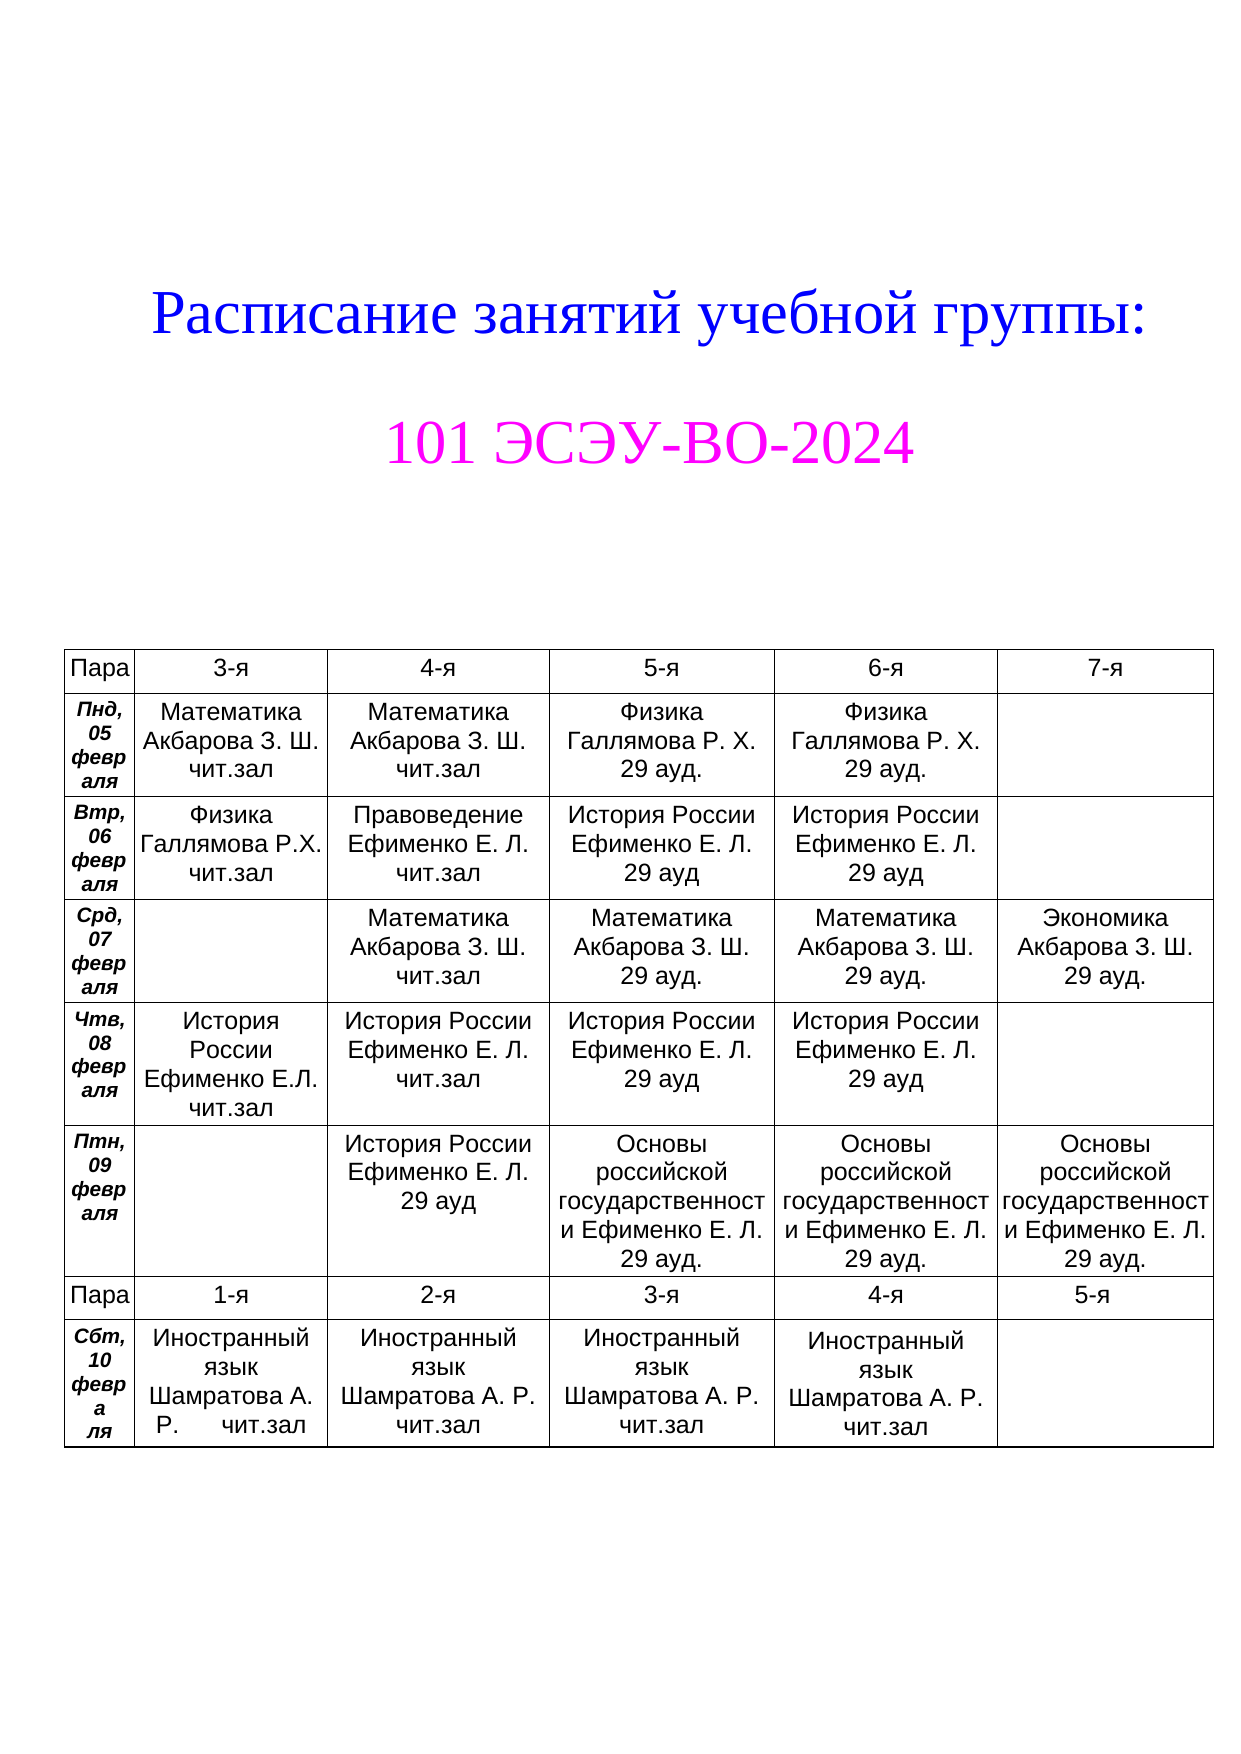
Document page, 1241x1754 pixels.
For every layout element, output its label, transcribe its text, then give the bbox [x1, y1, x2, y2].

table_cell История России Ефименко Е. Л. 29 ауд [550, 1003, 774, 1124]
table_cell Правоведение Ефименко Е. Л. чит.зал [328, 797, 549, 899]
table_cell История России Ефименко Е. Л. 29 ауд [775, 1003, 997, 1124]
table_cell Срд, 07 февраля [65, 900, 134, 1002]
table_cell 2-я [328, 1277, 549, 1319]
table_cell Иностранный язык Шамратова А. Р. чит.зал [328, 1320, 549, 1446]
table_cell Иностранный язык Шамратова А. Р. чит.зал [135, 1320, 327, 1446]
table_cell История России Ефименко Е. Л. 29 ауд [775, 797, 997, 899]
table_cell История России Ефименко Е.Л. чит.зал [135, 1003, 327, 1124]
table_cell История России Ефименко Е. Л. 29 ауд [328, 1126, 549, 1276]
table_header Пара [65, 650, 134, 693]
table_cell Физика Галлямова Р. Х. 29 ауд. [550, 694, 774, 796]
table_cell 1-я [135, 1277, 327, 1319]
table_cell Математика Акбарова З. Ш. 29 ауд. [775, 900, 997, 1002]
table_header 6-я [775, 650, 997, 693]
text 101 ЭСЭУ-ВО-2024 [118, 404, 1181, 477]
table_cell Чтв, 08 февраля [65, 1003, 134, 1124]
table_header 7-я [998, 650, 1213, 693]
text Расписание занятий учебной группы: [118, 275, 1181, 347]
table_cell Экономика Акбарова З. Ш. 29 ауд. [998, 900, 1213, 1002]
table_cell История России Ефименко Е. Л. 29 ауд [550, 797, 774, 899]
table_cell Сбт, 10 февра ля [65, 1320, 134, 1446]
table_cell Математика Акбарова З. Ш. чит.зал [328, 694, 549, 796]
table_cell Математика Акбарова З. Ш. 29 ауд. [550, 900, 774, 1002]
table_cell История России Ефименко Е. Л. чит.зал [328, 1003, 549, 1124]
table_header 3-я [135, 650, 327, 693]
table_cell [135, 900, 327, 1002]
table_cell Математика Акбарова З. Ш. чит.зал [135, 694, 327, 796]
table_cell Иностранный язык Шамратова А. Р. чит.зал [775, 1320, 997, 1446]
table_cell Основы российской государственности Ефименко Е. Л. 29 ауд. [998, 1126, 1213, 1276]
table_cell [998, 797, 1213, 899]
table_cell Пнд, 05 февраля [65, 694, 134, 796]
table_cell 3-я [550, 1277, 774, 1319]
table_cell Основы российской государственности Ефименко Е. Л. 29 ауд. [775, 1126, 997, 1276]
table_cell Физика Галлямова Р.Х. чит.зал [135, 797, 327, 899]
table_cell Математика Акбарова З. Ш. чит.зал [328, 900, 549, 1002]
table_cell [135, 1126, 327, 1276]
table_cell Пара [65, 1277, 134, 1319]
table_header 4-я [328, 650, 549, 693]
table_cell Иностранный язык Шамратова А. Р. чит.зал [550, 1320, 774, 1446]
table_cell 5-я [998, 1277, 1213, 1319]
table_cell [998, 1003, 1213, 1124]
table_cell Втр, 06 февраля [65, 797, 134, 899]
table_cell Птн, 09 февраля [65, 1126, 134, 1276]
table_cell 4-я [775, 1277, 997, 1319]
table_cell [998, 694, 1213, 796]
table_cell [998, 1320, 1213, 1446]
table_cell Основы российской государственности Ефименко Е. Л. 29 ауд. [550, 1126, 774, 1276]
table_header 5-я [550, 650, 774, 693]
table_cell Физика Галлямова Р. Х. 29 ауд. [775, 694, 997, 796]
